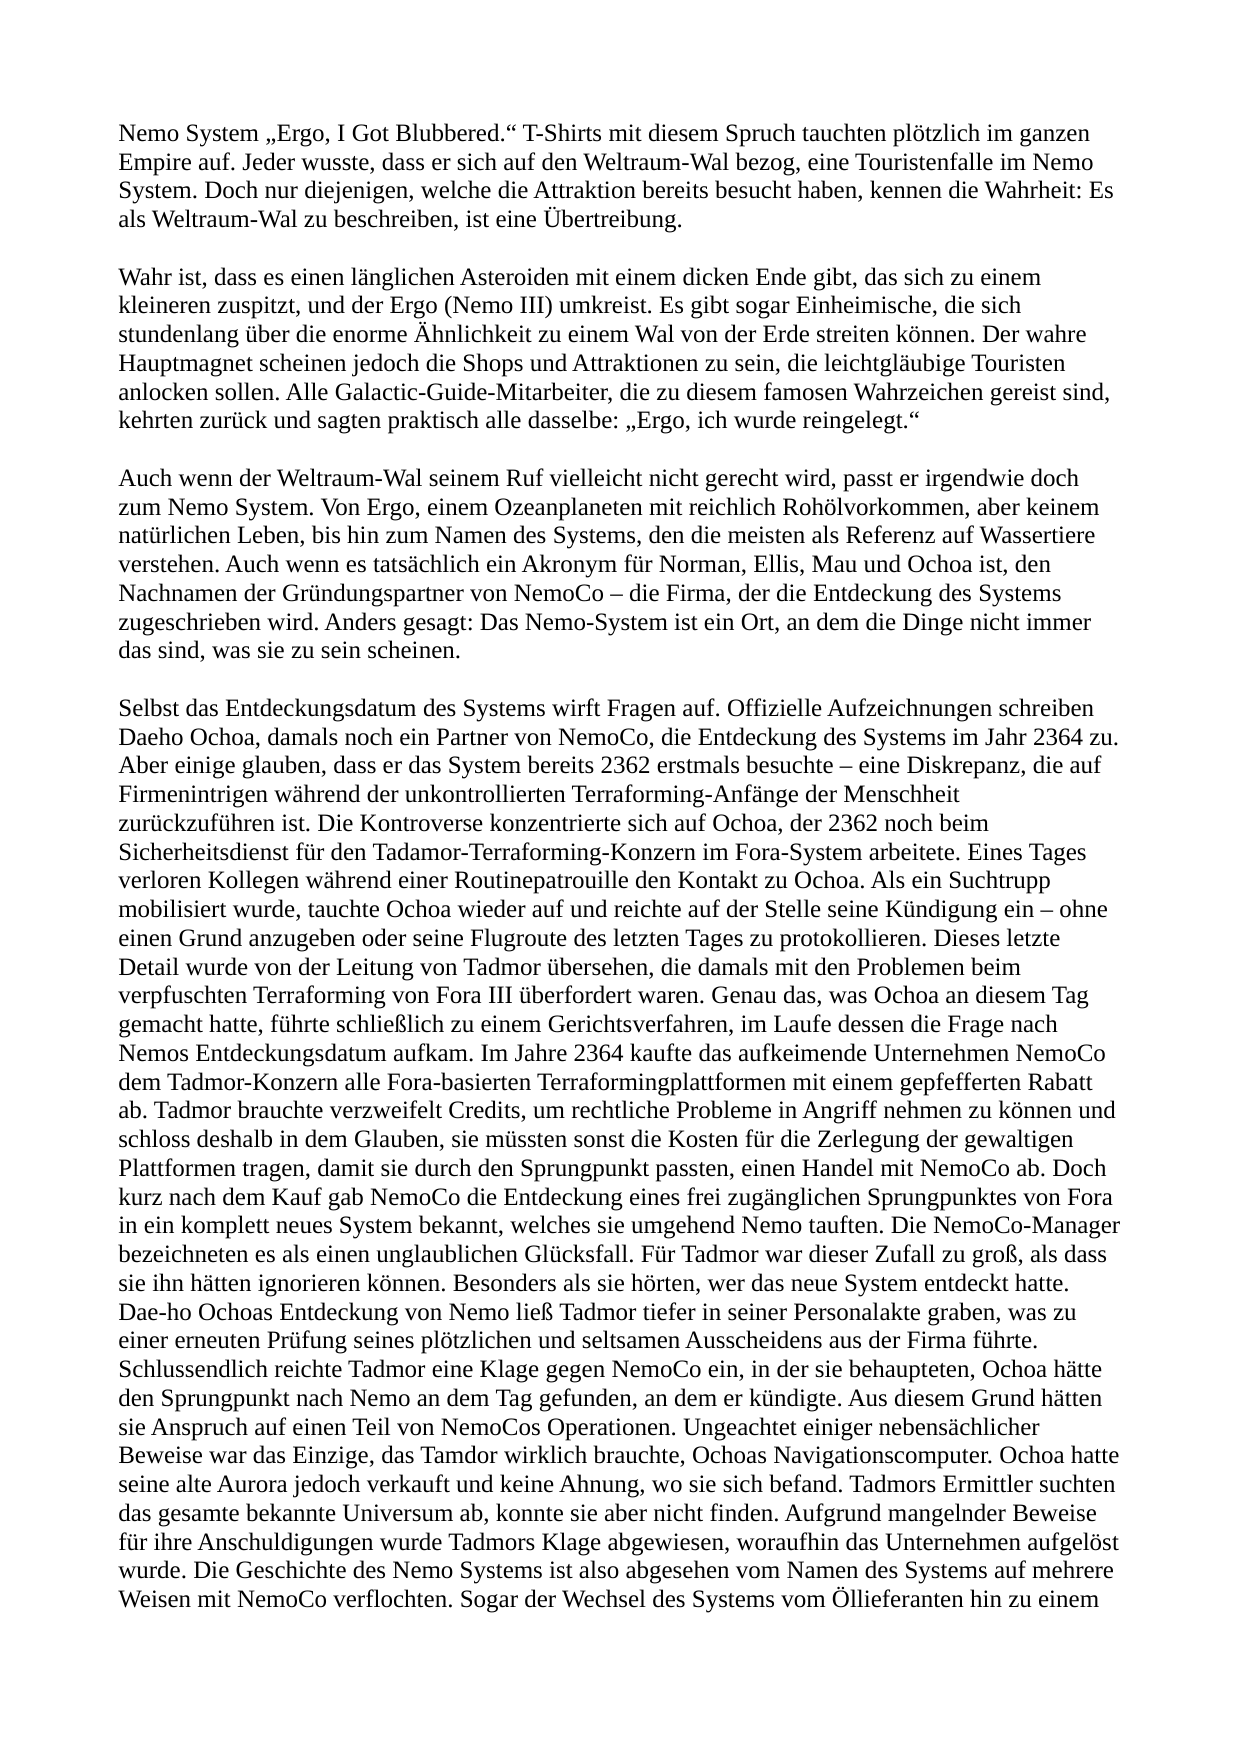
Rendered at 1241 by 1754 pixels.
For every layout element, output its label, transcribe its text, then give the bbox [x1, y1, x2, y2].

text Auch wenn der Weltraum-Wal seinem Ruf vielleicht nicht gerecht wird, passt er irgendwie doch zum Nemo System. Von Ergo, einem Ozeanplaneten mit reichlich Rohölvorkommen, aber keinem natürlichen Leben, bis hin zum Namen des Systems, den die meisten als Referenz auf Wassertiere verstehen. Auch wenn es tatsächlich ein Akronym für Norman, Ellis, Mau und Ochoa ist, den Nachnamen der Gründungspartner von NemoCo – die Firma, der die Entdeckung des Systems zugeschrieben wird. Anders gesagt: Das Nemo-System ist ein Ort, an dem die Dinge nicht immer das sind, was sie zu sein scheinen. [118, 463, 1122, 664]
text Nemo System „Ergo, I Got Blubbered.“ T-Shirts mit diesem Spruch tauchten plötzlich im ganzen Empire auf. Jeder wusste, dass er sich auf den Weltraum-Wal bezog, eine Touristenfalle im Nemo System. Doch nur diejenigen, welche die Attraktion bereits besucht haben, kennen die Wahrheit: Es als Weltraum-Wal zu beschreiben, ist eine Übertreibung. [118, 118, 1122, 233]
text Selbst das Entdeckungsdatum des Systems wirft Fragen auf. Offizielle Aufzeichnungen schreiben Daeho Ochoa, damals noch ein Partner von NemoCo, die Entdeckung des Systems im Jahr 2364 zu. Aber einige glauben, dass er das System bereits 2362 erstmals besuchte – eine Diskrepanz, die auf Firmenintrigen während der unkontrollierten Terraforming-Anfänge der Menschheit zurückzuführen ist. Die Kontroverse konzentrierte sich auf Ochoa, der 2362 noch beim Sicherheitsdienst für den Tadamor-Terraforming-Konzern im Fora-System arbeitete. Eines Tages verloren Kollegen während einer Routinepatrouille den Kontakt zu Ochoa. Als ein Suchtrupp mobilisiert wurde, tauchte Ochoa wieder auf und reichte auf der Stelle seine Kündigung ein – ohne einen Grund anzugeben oder seine Flugroute des letzten Tages zu protokollieren. Dieses letzte Detail wurde von der Leitung von Tadmor übersehen, die damals mit den Problemen beim verpfuschten Terraforming von Fora III überfordert waren. Genau das, was Ochoa an diesem Tag gemacht hatte, führte schließlich zu einem Gerichtsverfahren, im Laufe dessen die Frage nach Nemos Entdeckungsdatum aufkam. Im Jahre 2364 kaufte das aufkeimende Unternehmen NemoCo dem Tadmor-Konzern alle Fora-basierten Terraformingplattformen mit einem gepfefferten Rabatt ab. Tadmor brauchte verzweifelt Credits, um rechtliche Probleme in Angriff nehmen zu können und schloss deshalb in dem Glauben, sie müssten sonst die Kosten für die Zerlegung der gewaltigen Plattformen tragen, damit sie durch den Sprungpunkt passten, einen Handel mit NemoCo ab. Doch kurz nach dem Kauf gab NemoCo die Entdeckung eines frei zugänglichen Sprungpunktes von Fora in ein komplett neues System bekannt, welches sie umgehend Nemo tauften. Die NemoCo-Manager bezeichneten es als einen unglaublichen Glücksfall. Für Tadmor war dieser Zufall zu groß, als dass sie ihn hätten ignorieren können. Besonders als sie hörten, wer das neue System entdeckt hatte. Dae-ho Ochoas Entdeckung von Nemo ließ Tadmor tiefer in seiner Personalakte graben, was zu einer erneuten Prüfung seines plötzlichen und seltsamen Ausscheidens aus der Firma führte. Schlussendlich reichte Tadmor eine Klage gegen NemoCo ein, in der sie behaupteten, Ochoa hätte den Sprungpunkt nach Nemo an dem Tag gefunden, an dem er kündigte. Aus diesem Grund hätten sie Anspruch auf einen Teil von NemoCos Operationen. Ungeachtet einiger nebensächlicher Beweise war das Einzige, das Tamdor wirklich brauchte, Ochoas Navigationscomputer. Ochoa hatte seine alte Aurora jedoch verkauft und keine Ahnung, wo sie sich befand. Tadmors Ermittler suchten das gesamte bekannte Universum ab, konnte sie aber nicht finden. Aufgrund mangelnder Beweise für ihre Anschuldigungen wurde Tadmors Klage abgewiesen, woraufhin das Unternehmen aufgelöst wurde. Die Geschichte des Nemo Systems ist also abgesehen vom Namen des Systems auf mehrere Weisen mit NemoCo verflochten. Sogar der Wechsel des Systems vom Öllieferanten hin zu einem [118, 693, 1122, 1613]
text Wahr ist, dass es einen länglichen Asteroiden mit einem dicken Ende gibt, das sich zu einem kleineren zuspitzt, und der Ergo (Nemo III) umkreist. Es gibt sogar Einheimische, die sich stundenlang über die enorme Ähnlichkeit zu einem Wal von der Erde streiten können. Der wahre Hauptmagnet scheinen jedoch die Shops und Attraktionen zu sein, die leichtgläubige Touristen anlocken sollen. Alle Galactic-Guide-Mitarbeiter, die zu diesem famosen Wahrzeichen gereist sind, kehrten zurück und sagten praktisch alle dasselbe: „Ergo, ich wurde reingelegt.“ [118, 262, 1122, 434]
